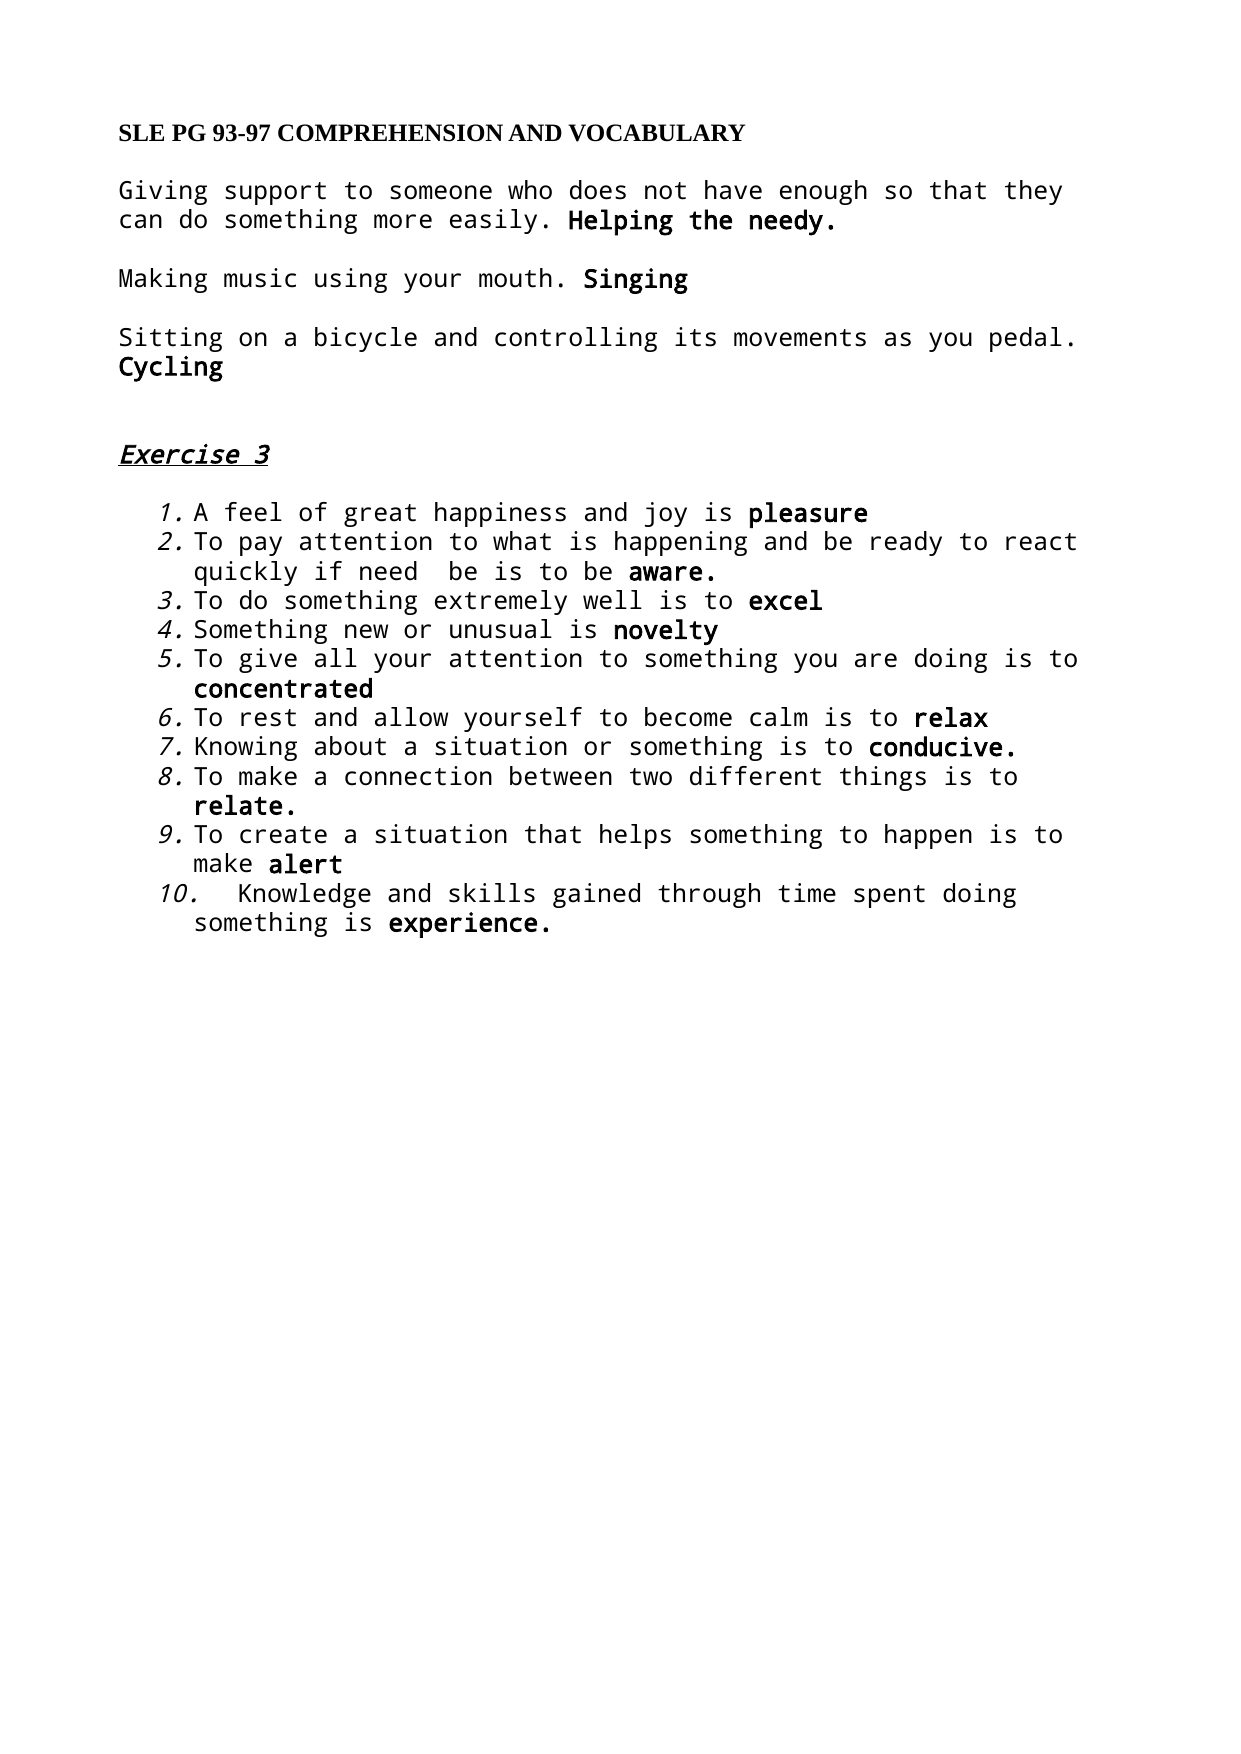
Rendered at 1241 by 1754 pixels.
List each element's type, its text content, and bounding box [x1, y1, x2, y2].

list Knowing about a situation or something is to conducive. [156, 732, 1122, 762]
list To do something extremely well is to excel [156, 586, 1122, 615]
text Sitting on a bicycle and controlling its movements as you pedal. Cycling [118, 323, 1122, 381]
text Giving support to someone who does not have enough so that they can do something more easily. Helping the needy. [118, 176, 1122, 235]
list To give all your attention to something you are doing is to concentrated [156, 645, 1122, 703]
list To rest and allow yourself to become calm is to relax [156, 703, 1122, 732]
list To create a situation that helps something to happen is to make alert [156, 820, 1122, 879]
text Exercise 3 [118, 440, 1122, 469]
list To make a connection between two different things is to relate. [156, 762, 1122, 820]
text Making music using your mouth. Singing [118, 264, 1122, 293]
list To pay attention to what is happening and be ready to react quickly if need be is to be aware. [156, 528, 1122, 586]
list Knowledge and skills gained through time spent doing something is experience. [156, 879, 1122, 937]
list Something new or unusual is novelty [156, 615, 1122, 645]
list A feel of great happiness and joy is pleasure [156, 498, 1122, 528]
